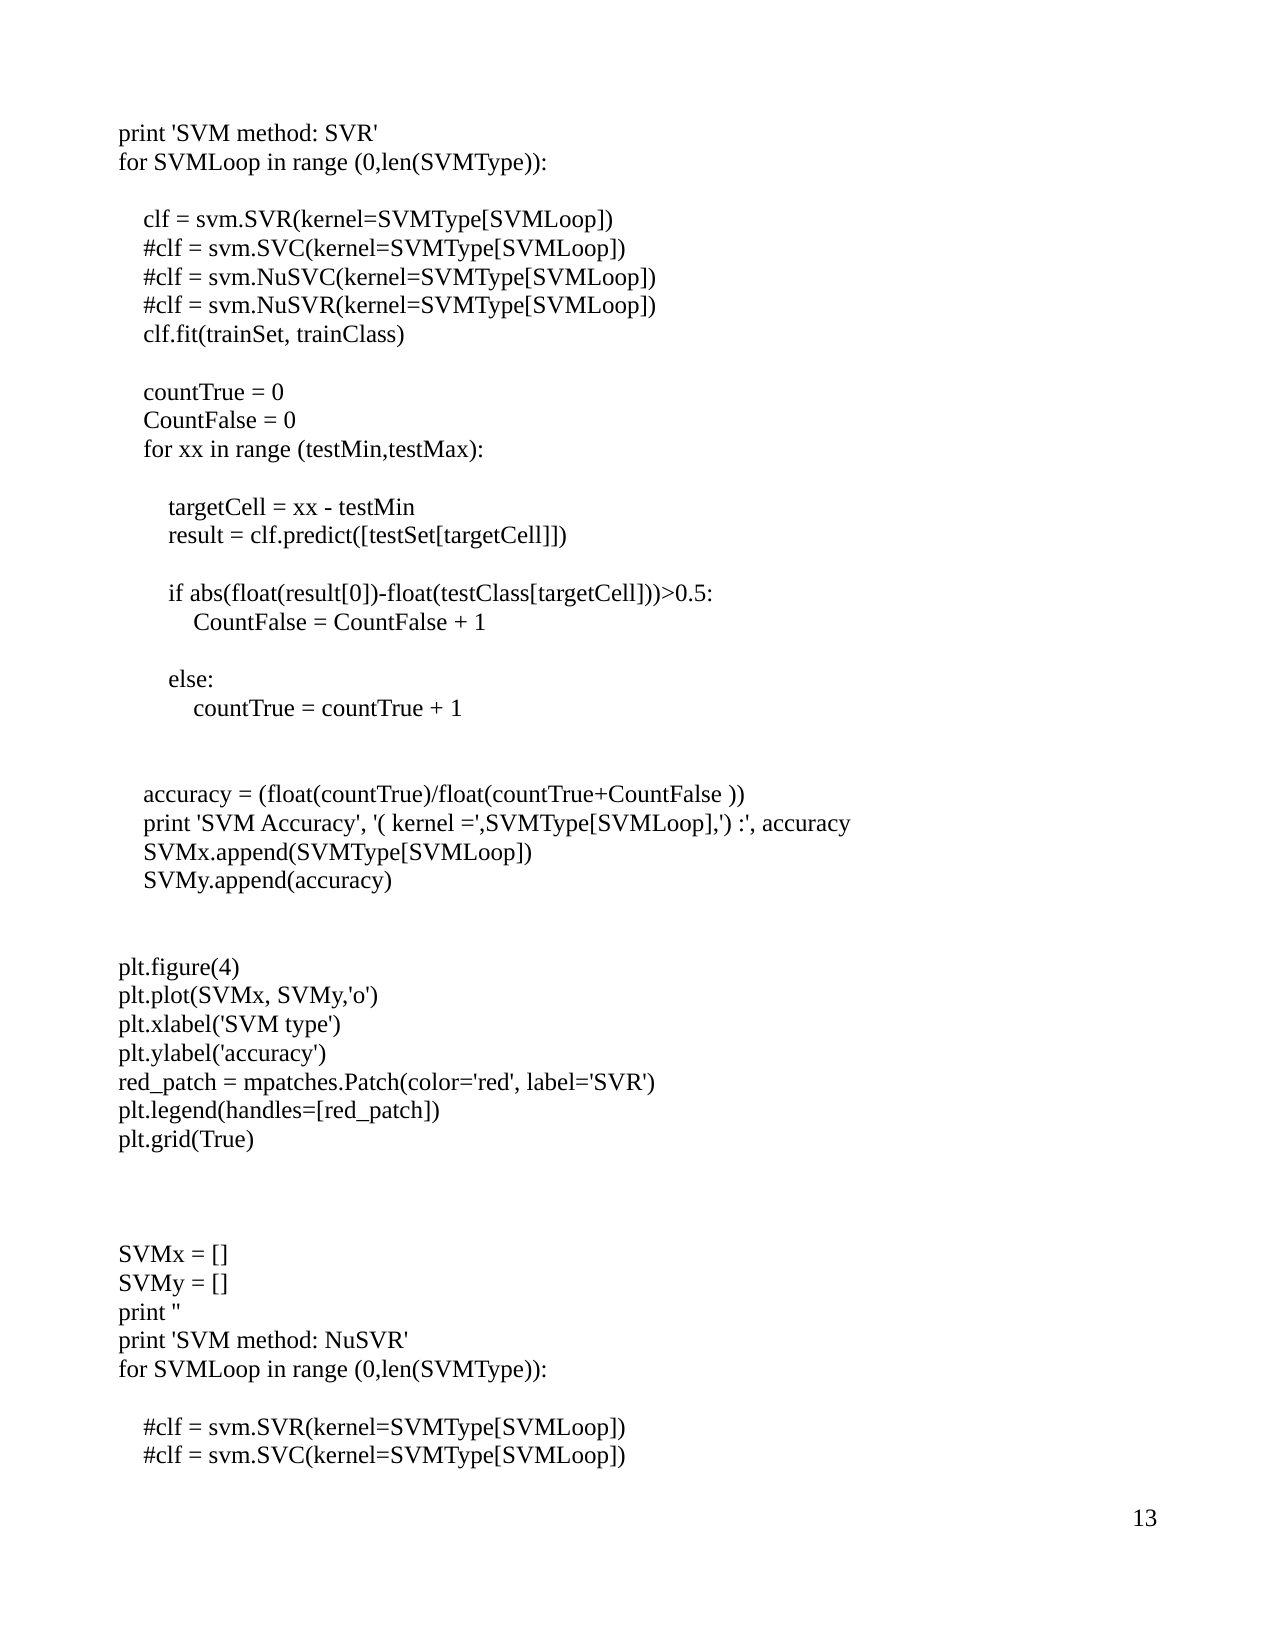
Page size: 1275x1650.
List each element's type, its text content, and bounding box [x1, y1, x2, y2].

text SVMx.append(SVMType[SVMLoop]) [118, 837, 1157, 866]
text plt.grid(True) [118, 1124, 1157, 1153]
text for SVMLoop in range (0,len(SVMType)): [118, 1354, 1157, 1383]
text for SVMLoop in range (0,len(SVMType)): [118, 147, 1157, 176]
text #clf = svm.NuSVC(kernel=SVMType[SVMLoop]) [118, 262, 1157, 291]
text accuracy = (float(countTrue)/float(countTrue+CountFalse )) [118, 779, 1157, 808]
text for xx in range (testMin,testMax): [118, 434, 1157, 463]
text plt.legend(handles=[red_patch]) [118, 1096, 1157, 1124]
text if abs(float(result[0])-float(testClass[targetCell]))>0.5: [118, 578, 1157, 607]
text countTrue = 0 [118, 377, 1157, 406]
text plt.figure(4) [118, 952, 1157, 981]
text print '' [118, 1297, 1157, 1326]
text print 'SVM Accuracy', '( kernel =',SVMType[SVMLoop],') :', accuracy [118, 808, 1157, 837]
text targetCell = xx - testMin [118, 492, 1157, 521]
text CountFalse = 0 [118, 406, 1157, 434]
text plt.xlabel('SVM type') [118, 1009, 1157, 1038]
text SVMy = [] [118, 1268, 1157, 1297]
text print 'SVM method: SVR' [118, 118, 1157, 147]
text #clf = svm.SVR(kernel=SVMType[SVMLoop]) [118, 1412, 1157, 1441]
text #clf = svm.SVC(kernel=SVMType[SVMLoop]) [118, 1441, 1157, 1469]
text countTrue = countTrue + 1 [118, 693, 1157, 722]
text red_patch = mpatches.Patch(color='red', label='SVR') [118, 1067, 1157, 1096]
text #clf = svm.SVC(kernel=SVMType[SVMLoop]) [118, 233, 1157, 262]
text #clf = svm.NuSVR(kernel=SVMType[SVMLoop]) [118, 291, 1157, 319]
text SVMx = [] [118, 1239, 1157, 1268]
text SVMy.append(accuracy) [118, 866, 1157, 894]
text print 'SVM method: NuSVR' [118, 1326, 1157, 1354]
text else: [118, 664, 1157, 693]
text result = clf.predict([testSet[targetCell]]) [118, 521, 1157, 549]
text clf.fit(trainSet, trainClass) [118, 319, 1157, 348]
text plt.plot(SVMx, SVMy,'o') [118, 981, 1157, 1009]
text CountFalse = CountFalse + 1 [118, 607, 1157, 636]
text plt.ylabel('accuracy') [118, 1038, 1157, 1067]
text clf = svm.SVR(kernel=SVMType[SVMLoop]) [118, 204, 1157, 233]
